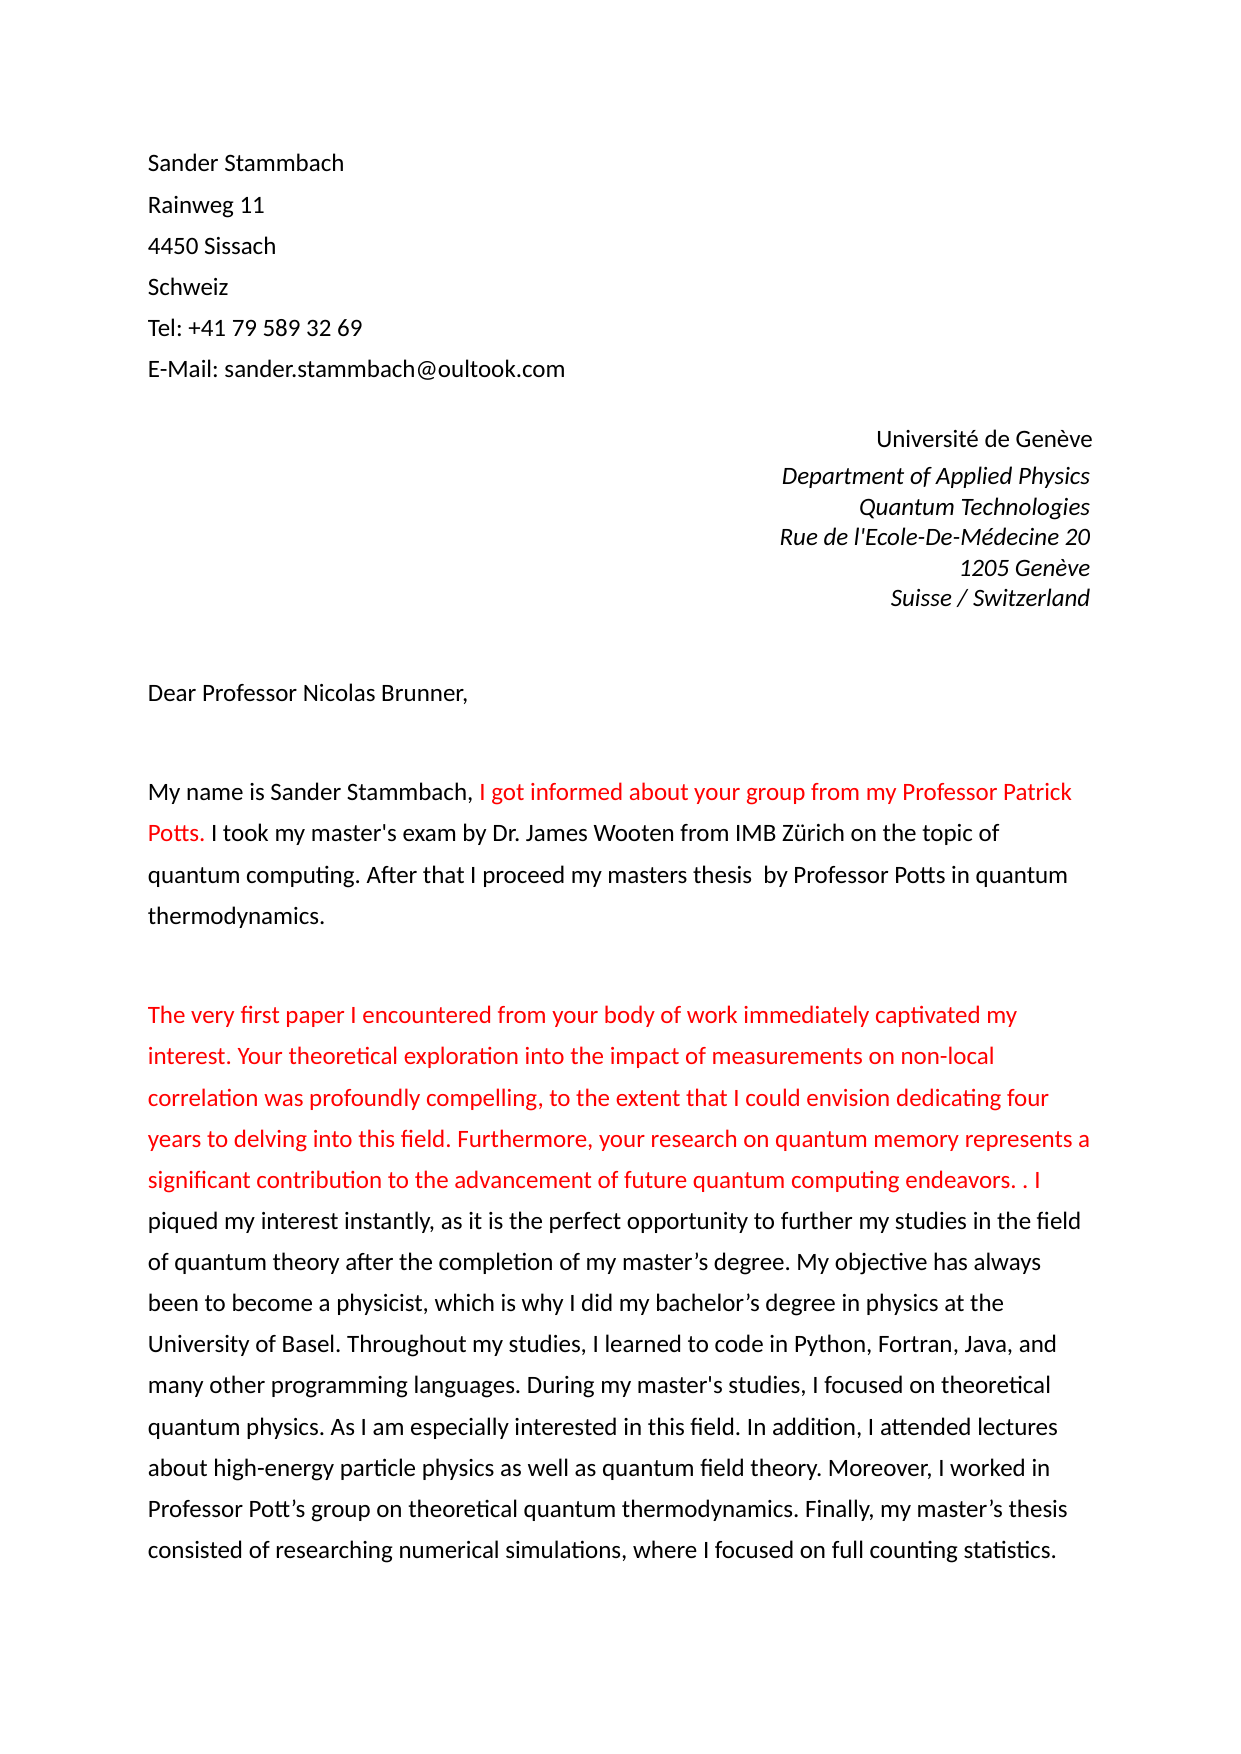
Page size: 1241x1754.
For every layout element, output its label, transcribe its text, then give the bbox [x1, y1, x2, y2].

text The very first paper I encountered from your body of work immediately captivated my interest. Your theoretical exploration into the impact of measurements on non-local correlation was profoundly compelling, to the extent that I could envision dedicating four years to delving into this field. Furthermore, your research on quantum memory represents a significant contribution to the advancement of future quantum computing endeavors. . I piqued my interest instantly, as it is the perfect opportunity to further my studies in the field of quantum theory after the completion of my master’s degree. My objective has always been to become a physicist, which is why I did my bachelor’s degree in physics at the University of Basel. Throughout my studies, I learned to code in Python, Fortran, Java, and many other programming languages. During my master's studies, I focused on theoretical quantum physics. As I am especially interested in this field. In addition, I attended lectures about high-energy particle physics as well as quantum field theory. Moreover, I worked in Professor Pott’s group on theoretical quantum thermodynamics. Finally, my master’s thesis consisted of researching numerical simulations, where I focused on full counting statistics. [148, 999, 1093, 1565]
text Dear Professor Nicolas Brunner, [148, 677, 1093, 707]
text Université de Genève [664, 424, 1093, 454]
text 4450 Sissach [148, 230, 1093, 260]
text My name is Sander Stammbach, I got informed about your group from my Professor Patrick Potts. I took my master's exam by Dr. James Wooten from IMB Zürich on the topic of quantum computing. After that I proceed my masters thesis by Professor Potts in quantum thermodynamics. [148, 776, 1093, 930]
text E-Mail: sander.stammbach@oultook.com [148, 353, 1093, 384]
text Sander Stammbach Rainweg 11 [148, 148, 1093, 219]
text Schweiz Tel: +41 79 589 32 69 [148, 271, 1093, 343]
text Department of Applied Physics Quantum Technologies Rue de l'Ecole-De-Médecine 20 1205 Genève Suisse / Switzerland [148, 460, 1093, 613]
